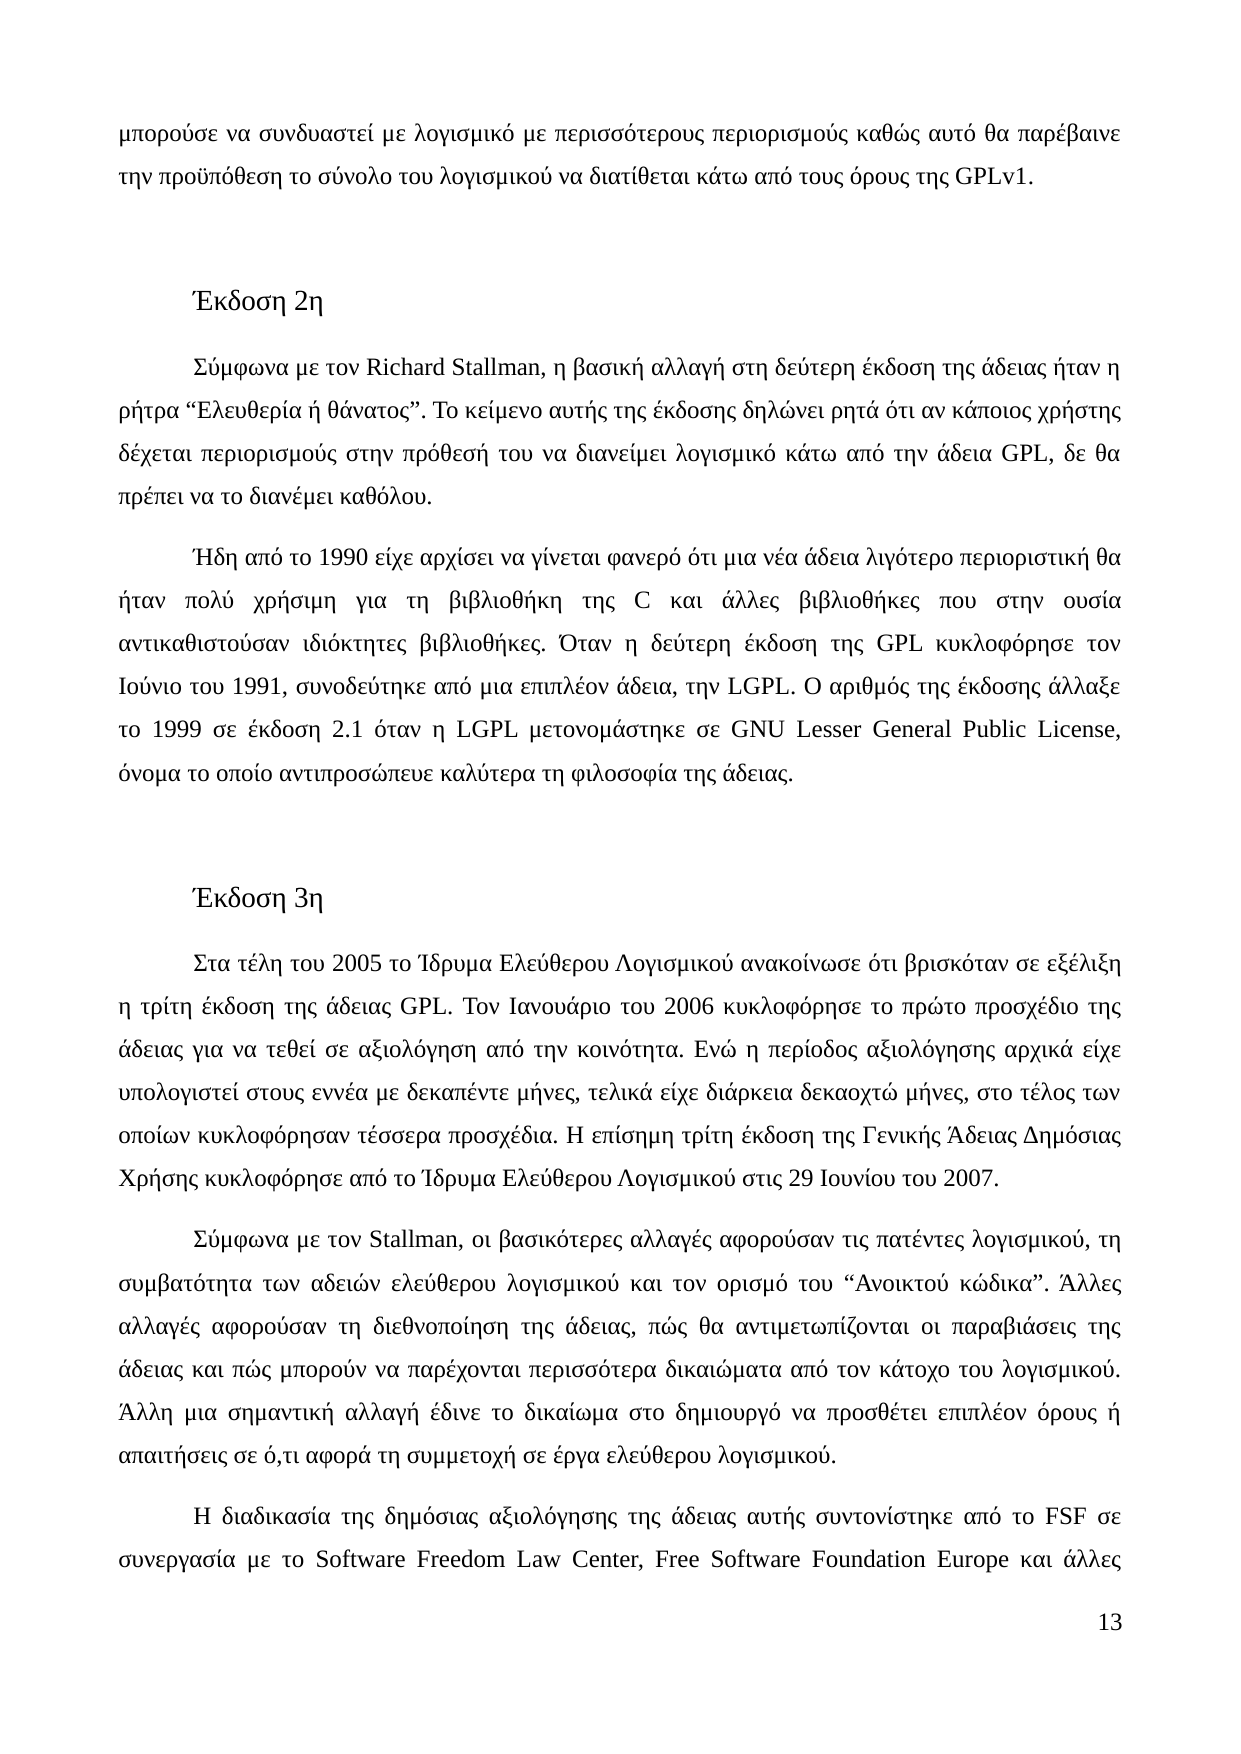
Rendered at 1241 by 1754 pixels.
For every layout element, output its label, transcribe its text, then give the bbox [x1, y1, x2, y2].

text Έκδοση 3η [118, 880, 1122, 913]
text Η διαδικασία της δημόσιας αξιολόγησης της άδειας αυτής συντονίστηκε από το FSF σε συνεργασία με το Software Freedom Law Center, Free Software Foundation Europe και άλλες [118, 1501, 1122, 1573]
text μπορούσε να συνδυαστεί με λογισμικό με περισσότερους περιορισμούς καθώς αυτό θα παρέβαινε την προϋπόθεση το σύνολο του λογισμικού να διατίθεται κάτω από τους όρους της GPLv1. [118, 118, 1122, 190]
text Σύμφωνα με τον Richard Stallman, η βασική αλλαγή στη δεύτερη έκδοση της άδειας ήταν η ρήτρα “Ελευθερία ή θάνατος”. Το κείμενο αυτής της έκδοσης δηλώνει ρητά ότι αν κάποιος χρήστης δέχεται περιορισμούς στην πρόθεσή του να διανείμει λογισμικό κάτω από την άδεια GPL, δε θα πρέπει να το διανέμει καθόλου. [118, 352, 1122, 510]
text Στα τέλη του 2005 το Ίδρυμα Ελεύθερου Λογισμικού ανακοίνωσε ότι βρισκόταν σε εξέλιξη η τρίτη έκδοση της άδειας GPL. Τον Ιανουάριο του 2006 κυκλοφόρησε το πρώτο προσχέδιο της άδειας για να τεθεί σε αξιολόγηση από την κοινότητα. Ενώ η περίοδος αξιολόγησης αρχικά είχε υπολογιστεί στους εννέα με δεκαπέντε μήνες, τελικά είχε διάρκεια δεκαοχτώ μήνες, στο τέλος των οποίων κυκλοφόρησαν τέσσερα προσχέδια. Η επίσημη τρίτη έκδοση της Γενικής Άδειας Δημόσιας Χρήσης κυκλοφόρησε από το Ίδρυμα Ελεύθερου Λογισμικού στις 29 Ιουνίου του 2007. [118, 948, 1122, 1192]
text Ήδη από το 1990 είχε αρχίσει να γίνεται φανερό ότι μια νέα άδεια λιγότερο περιοριστική θα ήταν πολύ χρήσιμη για τη βιβλιοθήκη της C και άλλες βιβλιοθήκες που στην ουσία αντικαθιστούσαν ιδιόκτητες βιβλιοθήκες. Όταν η δεύτερη έκδοση της GPL κυκλοφόρησε τον Ιούνιο του 1991, συνοδεύτηκε από μια επιπλέον άδεια, την LGPL. Ο αριθμός της έκδοσης άλλαξε το 1999 σε έκδοση 2.1 όταν η LGPL μετονομάστηκε σε GNU Lesser General Public License, όνομα το οποίο αντιπροσώπευε καλύτερα τη φιλοσοφία της άδειας. [118, 542, 1122, 786]
text Έκδοση 2η [118, 283, 1122, 317]
text Σύμφωνα με τον Stallman, οι βασικότερες αλλαγές αφορούσαν τις πατέντες λογισμικού, τη συμβατότητα των αδειών ελεύθερου λογισμικού και τον ορισμό του “Ανοικτού κώδικα”. Άλλες αλλαγές αφορούσαν τη διεθνοποίηση της άδειας, πώς θα αντιμετωπίζονται οι παραβιάσεις της άδειας και πώς μπορούν να παρέχονται περισσότερα δικαιώματα από τον κάτοχο του λογισμικού. Άλλη μια σημαντική αλλαγή έδινε το δικαίωμα στο δημιουργό να προσθέτει επιπλέον όρους ή απαιτήσεις σε ό,τι αφορά τη συμμετοχή σε έργα ελεύθερου λογισμικού. [118, 1224, 1122, 1469]
